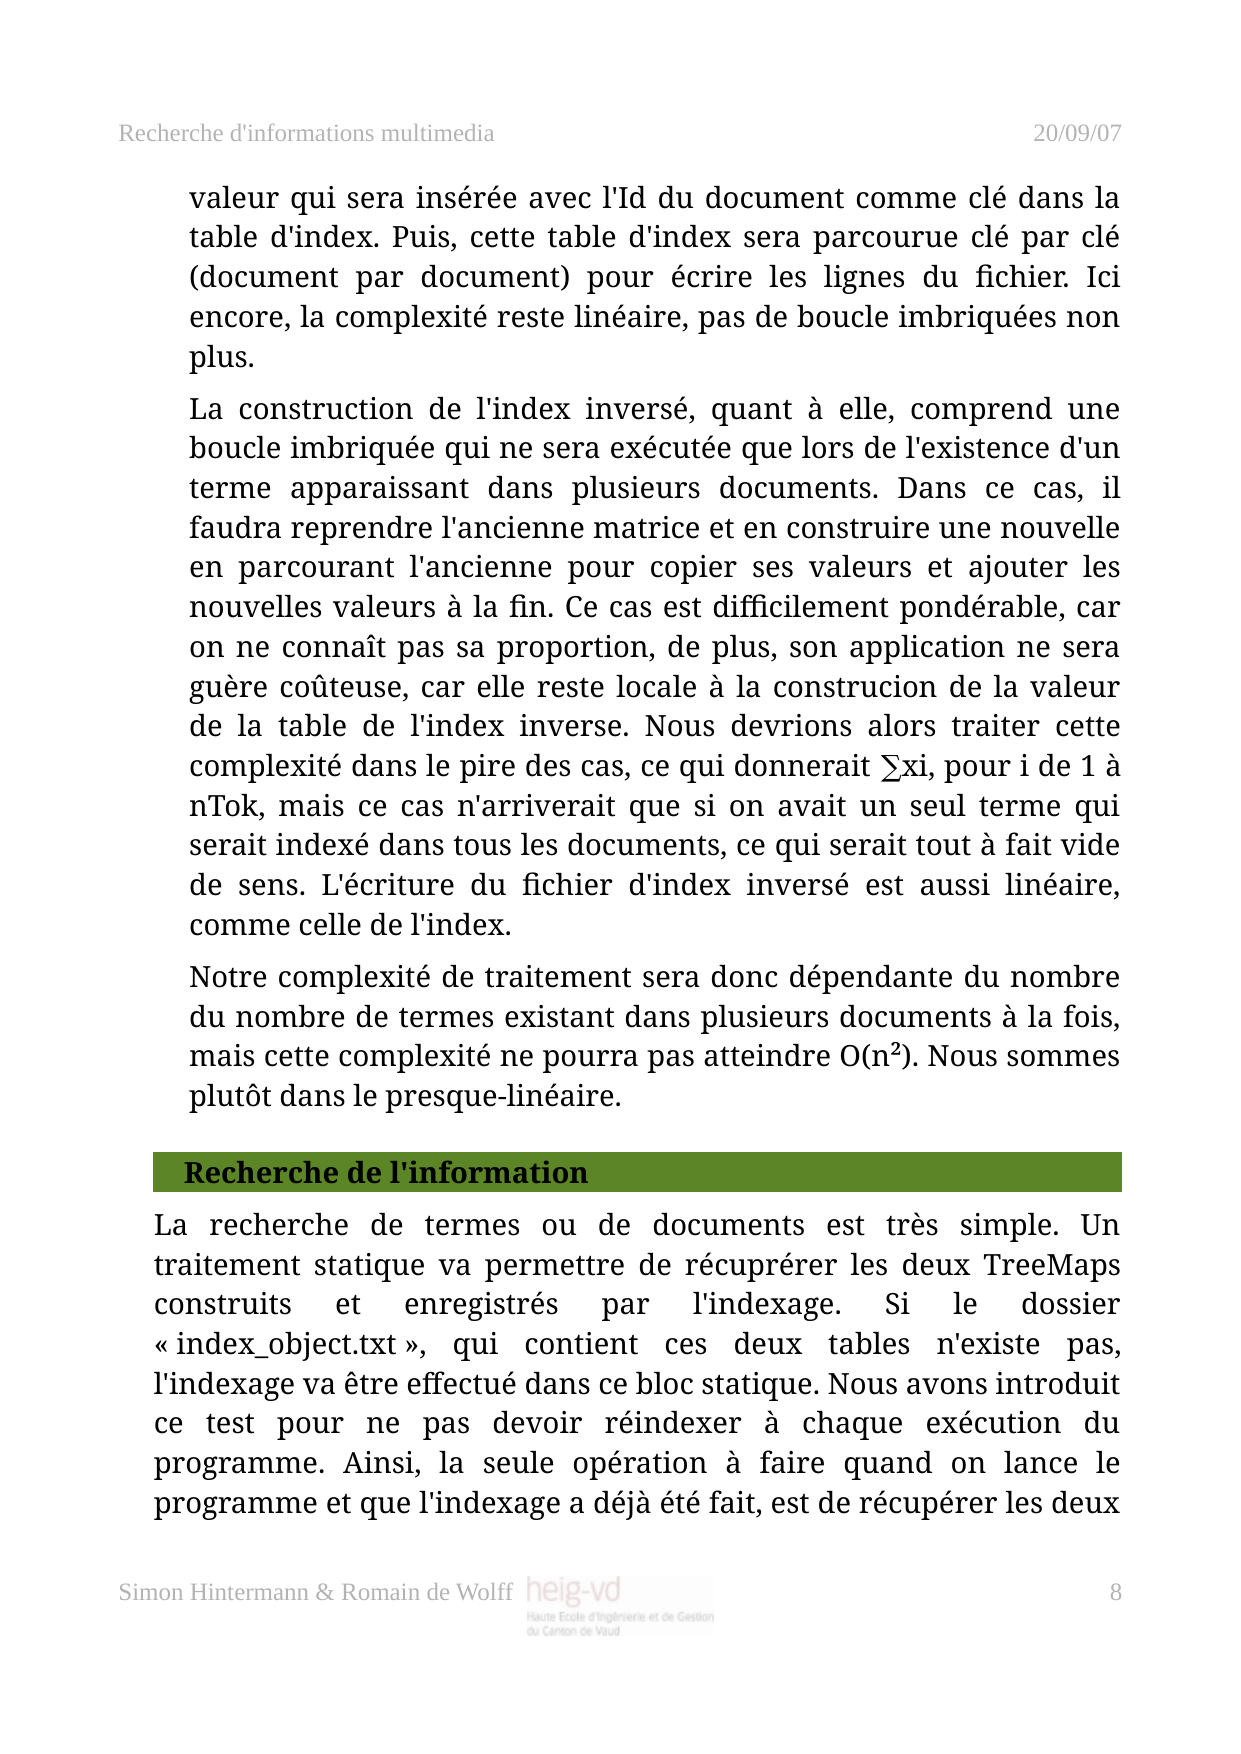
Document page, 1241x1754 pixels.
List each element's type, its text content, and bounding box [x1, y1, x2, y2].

subtitle Recherche de l'information [153, 1152, 1122, 1192]
text La recherche de termes ou de documents est très simple. Un traitement statique va permettre de récuprérer les deux TreeMaps construits et enregistrés par l'indexage. Si le dossier « index_object.txt », qui contient ces deux tables n'existe pas, l'indexage va être effectué dans ce bloc statique. Nous avons introduit ce test pour ne pas devoir réindexer à chaque exécution du programme. Ainsi, la seule opération à faire quand on lance le programme et que l'indexage a déjà été fait, est de récupérer les deux [153, 1204, 1122, 1522]
text Notre complexité de traitement sera donc dépendante du nombre du nombre de termes existant dans plusieurs documents à la fois, mais cette complexité ne pourra pas atteindre O(n²). Nous sommes plutôt dans le presque-linéaire. [189, 956, 1122, 1115]
text valeur qui sera insérée avec l'Id du document comme clé dans la table d'index. Puis, cette table d'index sera parcourue clé par clé (document par document) pour écrire les lignes du fichier. Ici encore, la complexité reste linéaire, pas de boucle imbriquées non plus. [189, 177, 1122, 376]
picture [527, 1576, 714, 1636]
text La construction de l'index inversé, quant à elle, comprend une boucle imbriquée qui ne sera exécutée que lors de l'existence d'un terme apparaissant dans plusieurs documents. Dans ce cas, il faudra reprendre l'ancienne matrice et en construire une nouvelle en parcourant l'ancienne pour copier ses valeurs et ajouter les nouvelles valeurs à la fin. Ce cas est difficilement pondérable, car on ne connaît pas sa proportion, de plus, son application ne sera guère coûteuse, car elle reste locale à la construcion de la valeur de la table de l'index inverse. Nous devrions alors traiter cette complexité dans le pire des cas, ce qui donnerait ∑xi, pour i de 1 à nTok, mais ce cas n'arriverait que si on avait un seul terme qui serait indexé dans tous les documents, ce qui serait tout à fait vide de sens. L'écriture du fichier d'index inversé est aussi linéaire, comme celle de l'index. [189, 388, 1122, 944]
